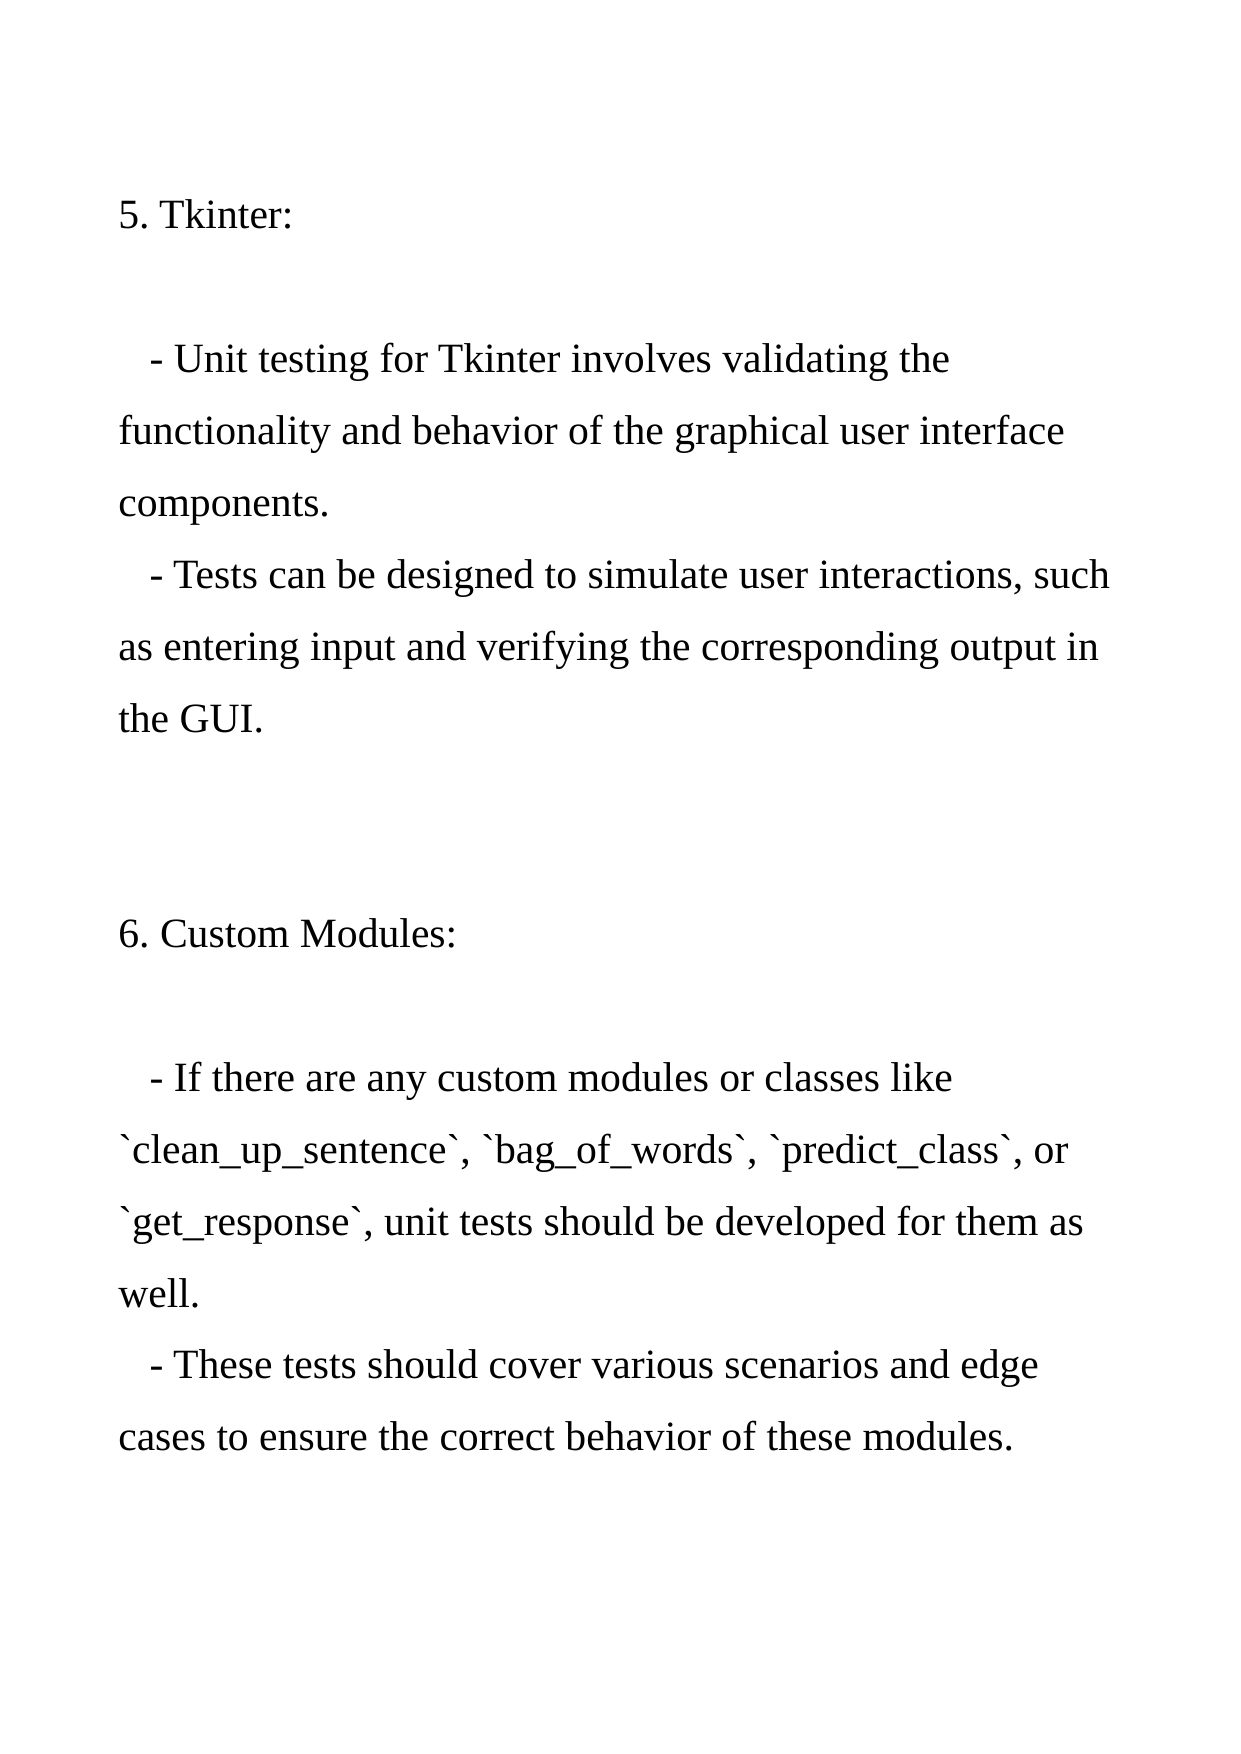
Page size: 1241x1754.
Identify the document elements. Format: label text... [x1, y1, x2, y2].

text - Unit testing for Tkinter involves validating the functionality and behavior of the graphical user interface components. [118, 334, 1122, 525]
text - If there are any custom modules or classes like `clean_up_sentence`, `bag_of_words`, `predict_class`, or `get_response`, unit tests should be developed for them as well. [118, 1052, 1122, 1316]
text - These tests should cover various scenarios and edge cases to ensure the correct behavior of these modules. [118, 1340, 1122, 1460]
text - Tests can be designed to simulate user interactions, such as entering input and verifying the corresponding output in the GUI. [118, 549, 1122, 741]
text 5. Tkinter: [118, 190, 1122, 238]
text 6. Custom Modules: [118, 909, 1122, 957]
